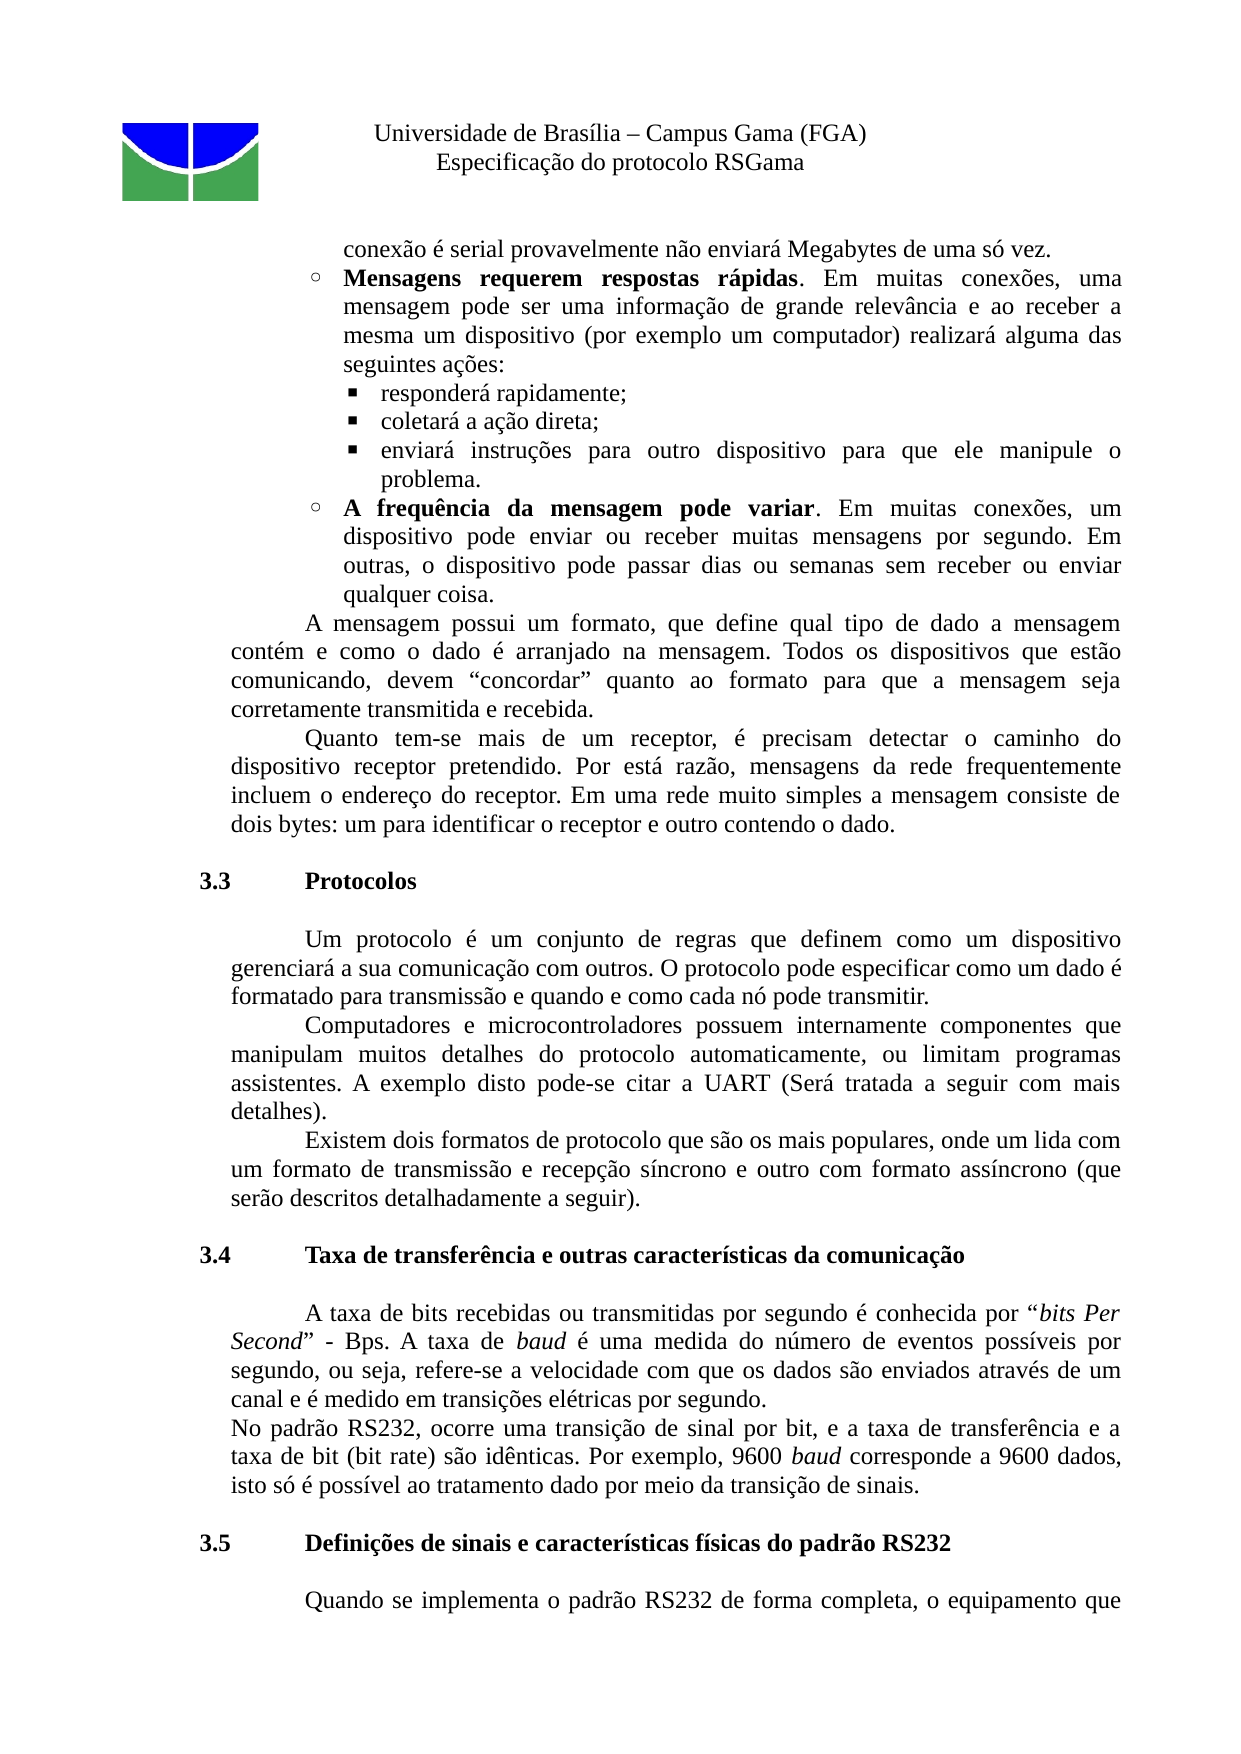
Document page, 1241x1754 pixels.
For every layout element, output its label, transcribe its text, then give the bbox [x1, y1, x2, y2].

list A mensagem possui um formato, que define qual tipo de dado a mensagem contém e como o dado é arranjado na mensagem. Todos os dispositivos que estão comunicando, devem “concordar” quanto ao formato para que a mensagem seja corretamente transmitida e recebida. [193, 608, 1122, 723]
list Definições de sinais e características físicas do padrão RS232 [193, 1528, 1122, 1556]
list Um protocolo é um conjunto de regras que definem como um dispositivo gerenciará a sua comunicação com outros. O protocolo pode especificar como um dado é formatado para transmissão e quando e como cada nó pode transmitir. [193, 924, 1122, 1010]
list Protocolos [193, 866, 1122, 895]
list Quando se implementa o padrão RS232 de forma completa, o equipamento que [193, 1585, 1122, 1614]
list A taxa de bits recebidas ou transmitidas por segundo é conhecida por “bits Per Second” - Bps. A taxa de baud é uma medida do número de eventos possíveis por segundo, ou seja, refere-se a velocidade com que os dados são enviados através de um canal e é medido em transições elétricas por segundo. [193, 1298, 1122, 1413]
list Computadores e microcontroladores possuem internamente componentes que manipulam muitos detalhes do protocolo automaticamente, ou limitam programas assistentes. A exemplo disto pode-se citar a UART (Será tratada a seguir com mais detalhes). [193, 1010, 1122, 1125]
list Existem dois formatos de protocolo que são os mais populares, onde um lida com um formato de transmissão e recepção síncrono e outro com formato assíncrono (que serão descritos detalhadamente a seguir). [193, 1125, 1122, 1211]
list A frequência da mensagem pode variar. Em muitas conexões, um dispositivo pode enviar ou receber muitas mensagens por segundo. Em outras, o dispositivo pode passar dias ou semanas sem receber ou enviar qualquer coisa. [306, 493, 1122, 608]
list responderá rapidamente; [343, 378, 1122, 406]
list Quanto tem-se mais de um receptor, é precisam detectar o caminho do dispositivo receptor pretendido. Por está razão, mensagens da rede frequentemente incluem o endereço do receptor. Em uma rede muito simples a mensagem consiste de dois bytes: um para identificar o receptor e outro contendo o dado. [193, 723, 1122, 838]
list enviará instruções para outro dispositivo para que ele manipule o problema. [343, 435, 1122, 493]
list No padrão RS232, ocorre uma transição de sinal por bit, e a taxa de transferência e a taxa de bit (bit rate) são idênticas. Por exemplo, 9600 baud corresponde a 9600 dados, isto só é possível ao tratamento dado por meio da transição de sinais. [193, 1413, 1122, 1499]
list Taxa de transferência e outras características da comunicação [193, 1240, 1122, 1269]
list coletará a ação direta; [343, 406, 1122, 435]
picture [122, 123, 259, 201]
list Mensagens requerem respostas rápidas. Em muitas conexões, uma mensagem pode ser uma informação de grande relevância e ao receber a mesma um dispositivo (por exemplo um computador) realizará alguma das seguintes ações: [306, 263, 1122, 378]
list conexão é serial provavelmente não enviará Megabytes de uma só vez. [306, 234, 1122, 263]
